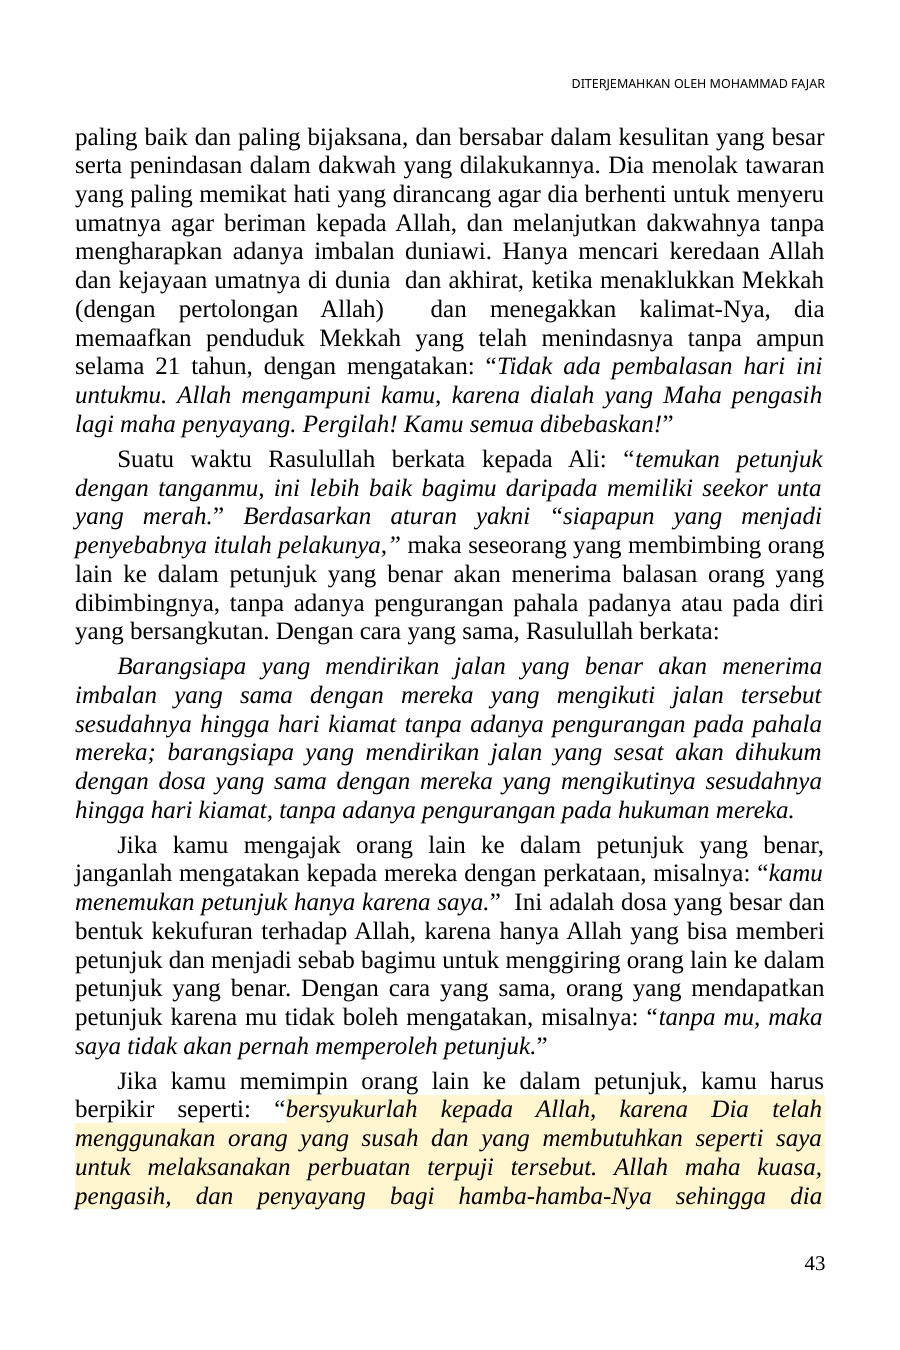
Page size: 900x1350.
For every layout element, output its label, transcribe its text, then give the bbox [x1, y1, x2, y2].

text paling baik dan paling bijaksana, dan bersabar dalam kesulitan yang besar serta penindasan dalam dakwah yang dilakukannya. Dia menolak tawaran yang paling memikat hati yang dirancang agar dia berhenti untuk menyeru umatnya agar beriman kepada Allah, dan melanjutkan dakwahnya tanpa mengharapkan adanya imbalan duniawi. Hanya mencari keredaan Allah dan kejayaan umatnya di dunia dan akhirat, ketika menaklukkan Mekkah (dengan pertolongan Allah) dan menegakkan kalimat-Nya, dia memaafkan penduduk Mekkah yang telah menindasnya tanpa ampun selama 21 tahun, dengan mengatakan: “Tidak ada pembalasan hari ini untukmu. Allah mengampuni kamu, karena dialah yang Maha pengasih lagi maha penyayang. Pergilah! Kamu semua dibebaskan!” [75, 122, 825, 438]
text Barangsiapa yang mendirikan jalan yang benar akan menerima imbalan yang sama dengan mereka yang mengikuti jalan tersebut sesudahnya hingga hari kiamat tanpa adanya pengurangan pada pahala mereka; barangsiapa yang mendirikan jalan yang sesat akan dihukum dengan dosa yang sama dengan mereka yang mengikutinya sesudahnya hingga hari kiamat, tanpa adanya pengurangan pada hukuman mereka. [75, 651, 825, 824]
text Jika kamu memimpin orang lain ke dalam petunjuk, kamu harus berpikir seperti: “bersyukurlah kepada Allah, karena Dia telah menggunakan orang yang susah dan yang membutuhkan seperti saya untuk melaksanakan perbuatan terpuji tersebut. Allah maha kuasa, pengasih, dan penyayang bagi hamba-hamba-Nya sehingga dia [75, 1066, 825, 1209]
text Jika kamu mengajak orang lain ke dalam petunjuk yang benar, janganlah mengatakan kepada mereka dengan perkataan, misalnya: “kamu menemukan petunjuk hanya karena saya.” Ini adalah dosa yang besar dan bentuk kekufuran terhadap Allah, karena hanya Allah yang bisa memberi petunjuk dan menjadi sebab bagimu untuk menggiring orang lain ke dalam petunjuk yang benar. Dengan cara yang sama, orang yang mendapatkan petunjuk karena mu tidak boleh mengatakan, misalnya: “tanpa mu, maka saya tidak akan pernah memperoleh petunjuk.” [75, 830, 825, 1060]
text Suatu waktu Rasulullah berkata kepada Ali: “temukan petunjuk dengan tanganmu, ini lebih baik bagimu daripada memiliki seekor unta yang merah.” Berdasarkan aturan yakni “siapapun yang menjadi penyebabnya itulah pelakunya,” maka seseorang yang membimbing orang lain ke dalam petunjuk yang benar akan menerima balasan orang yang dibimbingnya, tanpa adanya pengurangan pahala padanya atau pada diri yang bersangkutan. Dengan cara yang sama, Rasulullah berkata: [75, 444, 825, 645]
